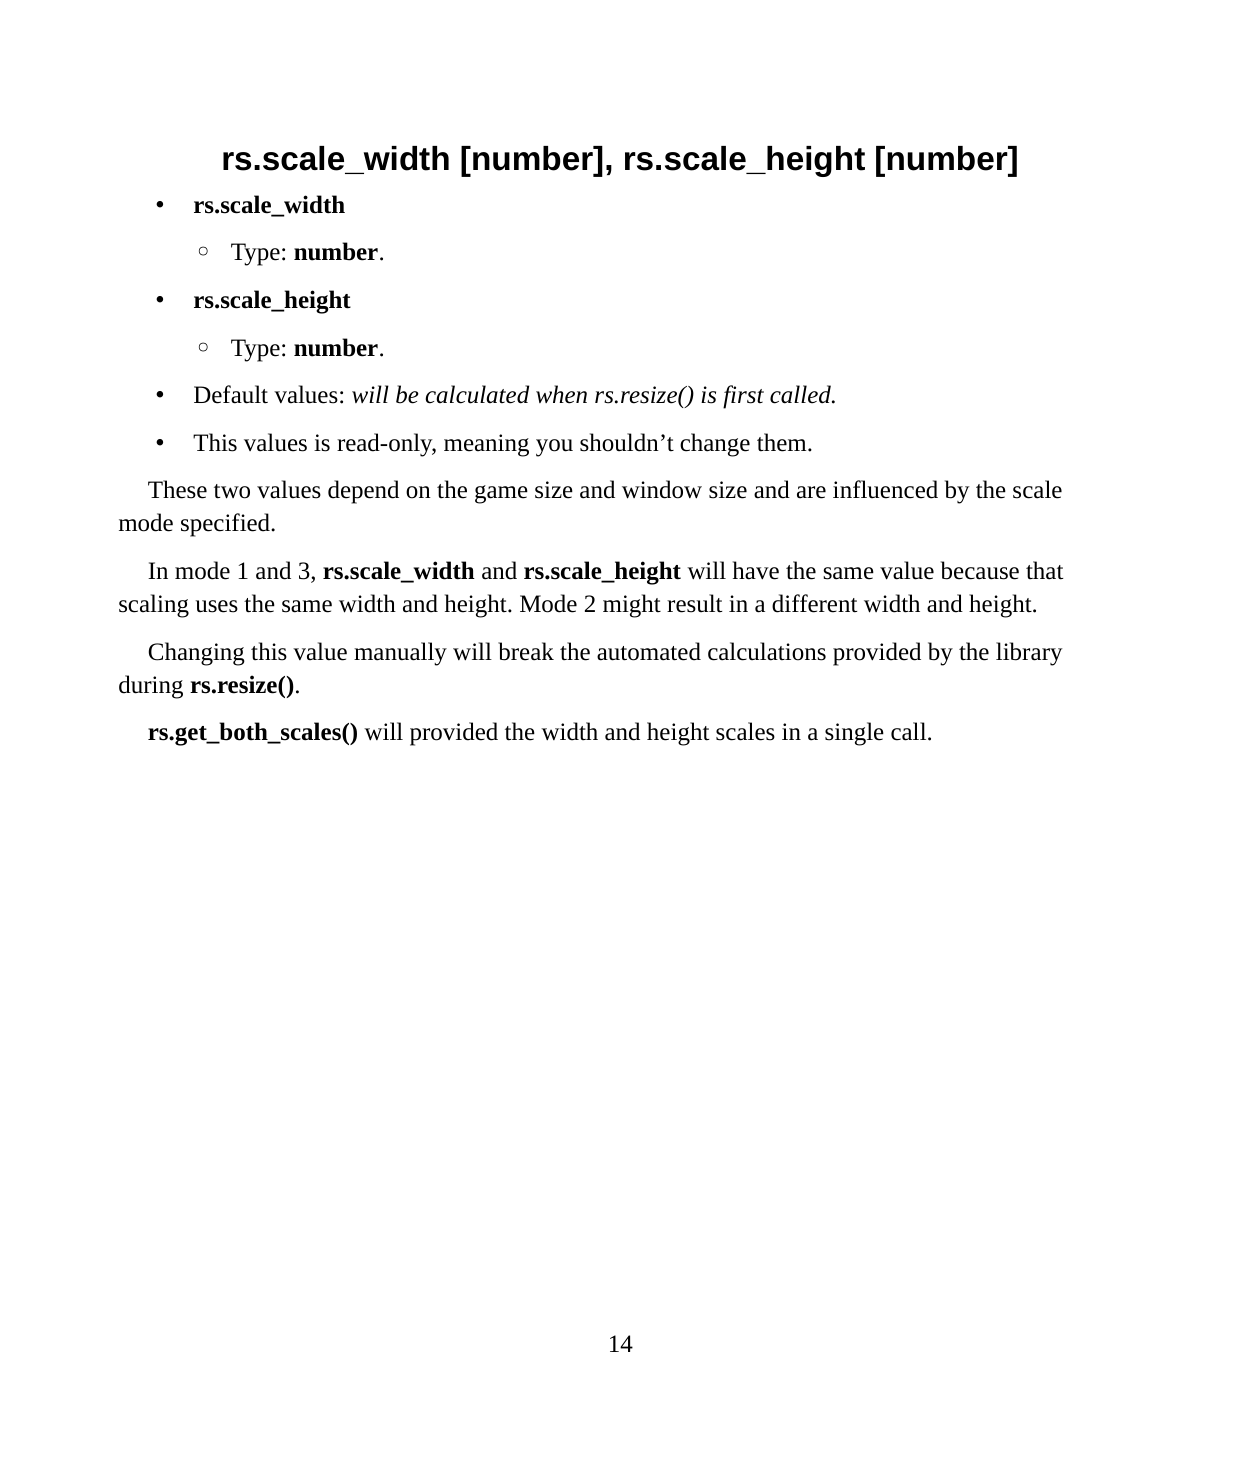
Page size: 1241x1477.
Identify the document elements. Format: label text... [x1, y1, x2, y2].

list Default values: will be calculated when rs.resize() is first called. [156, 380, 1122, 409]
subtitle rs.scale_width [number], rs.scale_height [number] [118, 139, 1122, 177]
list Type: number. [193, 237, 1122, 266]
list Type: number. [193, 333, 1122, 361]
text rs.get_both_scales() will provided the width and height scales in a single call. [118, 717, 1122, 746]
text In mode 1 and 3, rs.scale_width and rs.scale_height will have the same value because that scaling uses the same width and height. Mode 2 might result in a different width and height. [118, 556, 1122, 618]
text These two values depend on the game size and window size and are influenced by the scale mode specified. [118, 476, 1122, 537]
list rs.scale_height [156, 285, 1122, 314]
text Changing this value manually will break the automated calculations provided by the library during rs.resize(). [118, 637, 1122, 698]
list rs.scale_width [156, 190, 1122, 219]
list This values is read-only, meaning you shouldn’t change them. [156, 428, 1122, 457]
